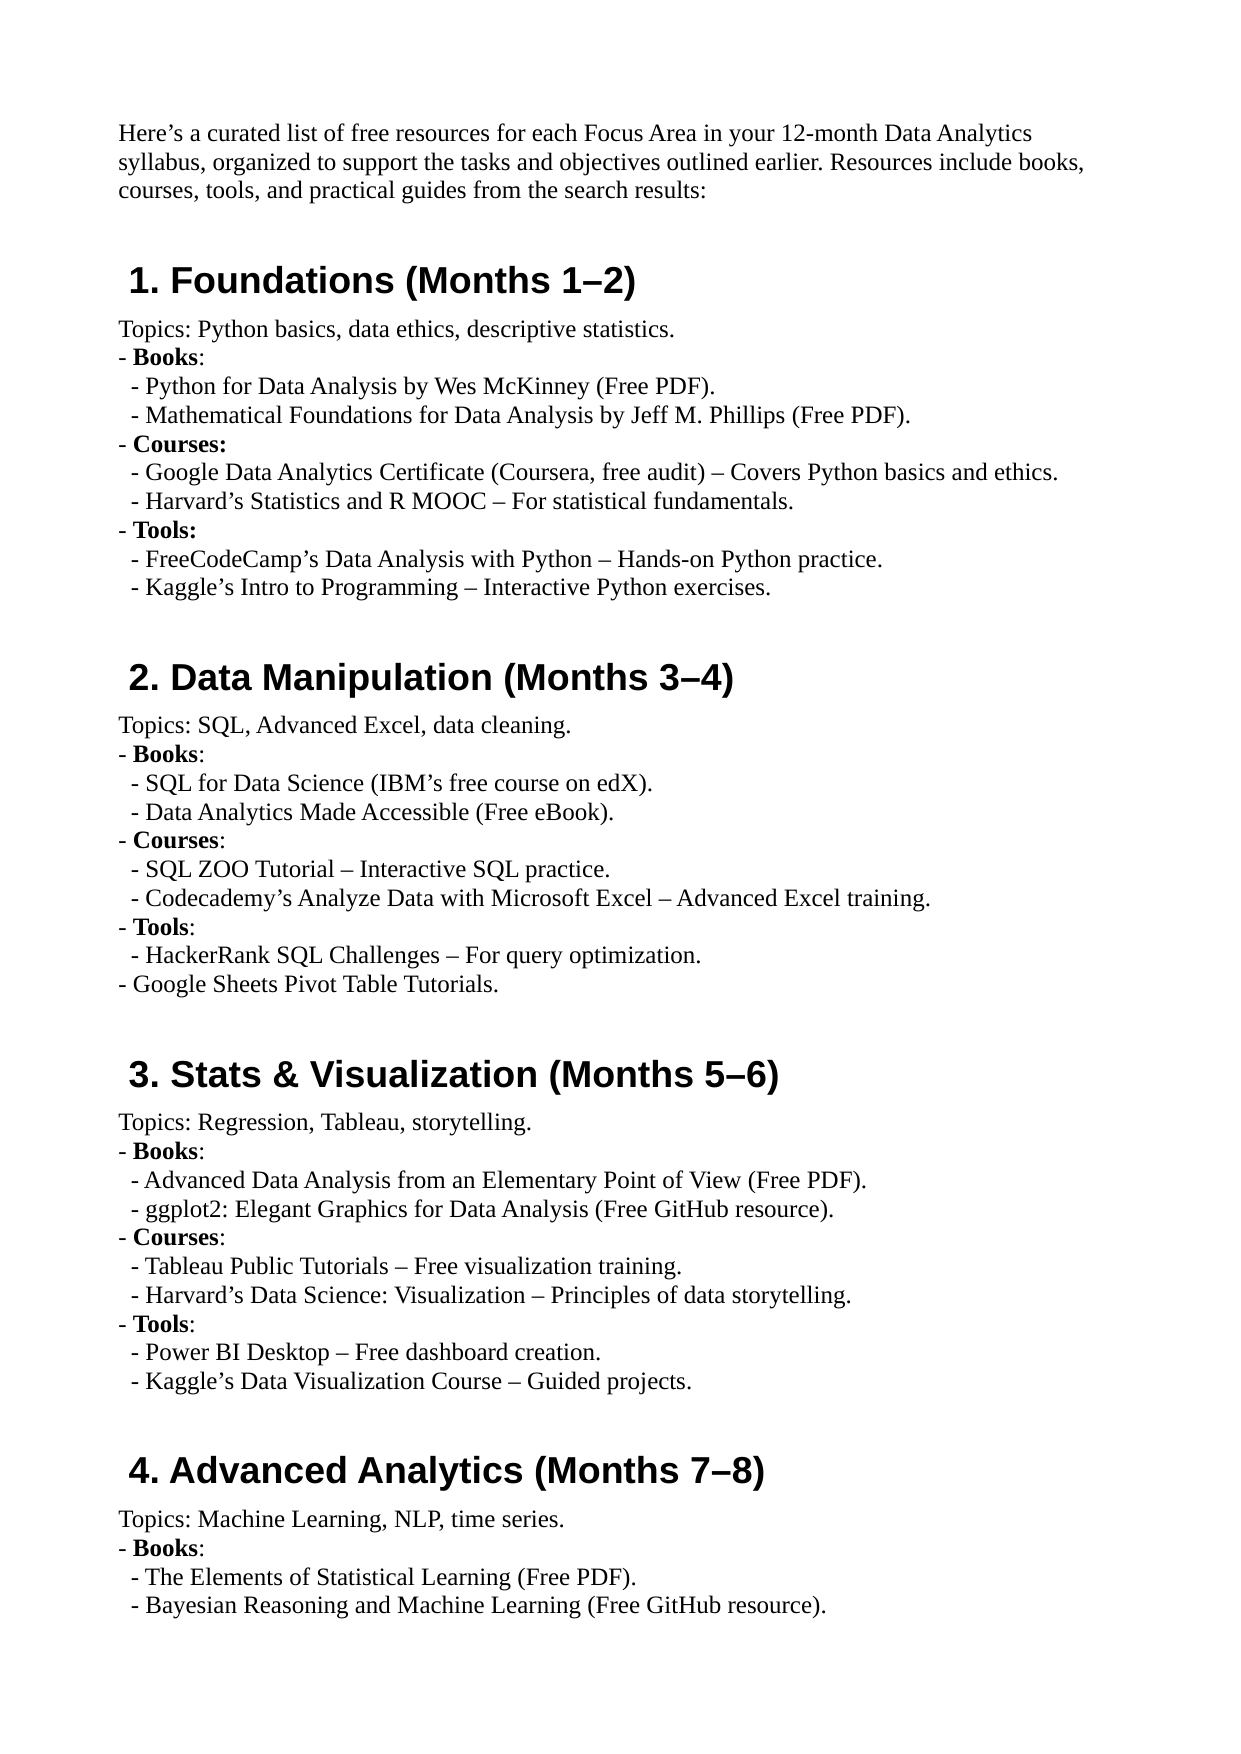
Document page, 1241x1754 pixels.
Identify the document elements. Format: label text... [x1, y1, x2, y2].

text - Codecademy’s Analyze Data with Microsoft Excel – Advanced Excel training. [118, 883, 1122, 912]
text - Courses: [118, 826, 1122, 854]
text Topics: Python basics, data ethics, descriptive statistics. [118, 314, 1122, 342]
text - Data Analytics Made Accessible (Free eBook). [118, 797, 1122, 826]
text - Books: [118, 1136, 1122, 1165]
text - Python for Data Analysis by Wes McKinney (Free PDF). [118, 371, 1122, 400]
text - HackerRank SQL Challenges – For query optimization. [118, 941, 1122, 969]
text - Tools: [118, 515, 1122, 544]
text - Harvard’s Statistics and R MOOC – For statistical fundamentals. [118, 486, 1122, 515]
subtitle 3. Stats & Visualization (Months 5–6) [118, 1052, 1122, 1095]
text - Kaggle’s Data Visualization Course – Guided projects. [118, 1366, 1122, 1395]
subtitle 2. Data Manipulation (Months 3–4) [118, 655, 1122, 698]
text Here’s a curated list of free resources for each Focus Area in your 12-month Data Analytics syllabus, organized to support the tasks and objectives outlined earlier. Resources include books, courses, tools, and practical guides from the search results: [118, 118, 1122, 204]
text - ggplot2: Elegant Graphics for Data Analysis (Free GitHub resource). [118, 1194, 1122, 1222]
text - Books: [118, 342, 1122, 371]
subtitle 4. Advanced Analytics (Months 7–8) [118, 1449, 1122, 1492]
text - Google Data Analytics Certificate (Coursera, free audit) – Covers Python basics and ethics. [118, 457, 1122, 486]
text - Courses: [118, 429, 1122, 457]
text - Kaggle’s Intro to Programming – Interactive Python exercises. [118, 572, 1122, 601]
text - Books: [118, 1533, 1122, 1562]
text - SQL for Data Science (IBM’s free course on edX). [118, 768, 1122, 797]
text - SQL ZOO Tutorial – Interactive SQL practice. [118, 854, 1122, 883]
text - Books: [118, 739, 1122, 768]
text - Tableau Public Tutorials – Free visualization training. [118, 1251, 1122, 1280]
text - Power BI Desktop – Free dashboard creation. [118, 1337, 1122, 1366]
text - The Elements of Statistical Learning (Free PDF). [118, 1562, 1122, 1591]
text Topics: SQL, Advanced Excel, data cleaning. [118, 711, 1122, 739]
subtitle 1. Foundations (Months 1–2) [118, 258, 1122, 301]
text - Tools: [118, 912, 1122, 941]
text - Google Sheets Pivot Table Tutorials. [118, 969, 1122, 998]
text Topics: Regression, Tableau, storytelling. [118, 1107, 1122, 1136]
text - Advanced Data Analysis from an Elementary Point of View (Free PDF). [118, 1165, 1122, 1194]
text - FreeCodeCamp’s Data Analysis with Python – Hands-on Python practice. [118, 544, 1122, 572]
text - Tools: [118, 1309, 1122, 1337]
text - Mathematical Foundations for Data Analysis by Jeff M. Phillips (Free PDF). [118, 400, 1122, 429]
text - Bayesian Reasoning and Machine Learning (Free GitHub resource). [118, 1591, 1122, 1619]
text Topics: Machine Learning, NLP, time series. [118, 1504, 1122, 1533]
text - Courses: [118, 1222, 1122, 1251]
text - Harvard’s Data Science: Visualization – Principles of data storytelling. [118, 1280, 1122, 1309]
